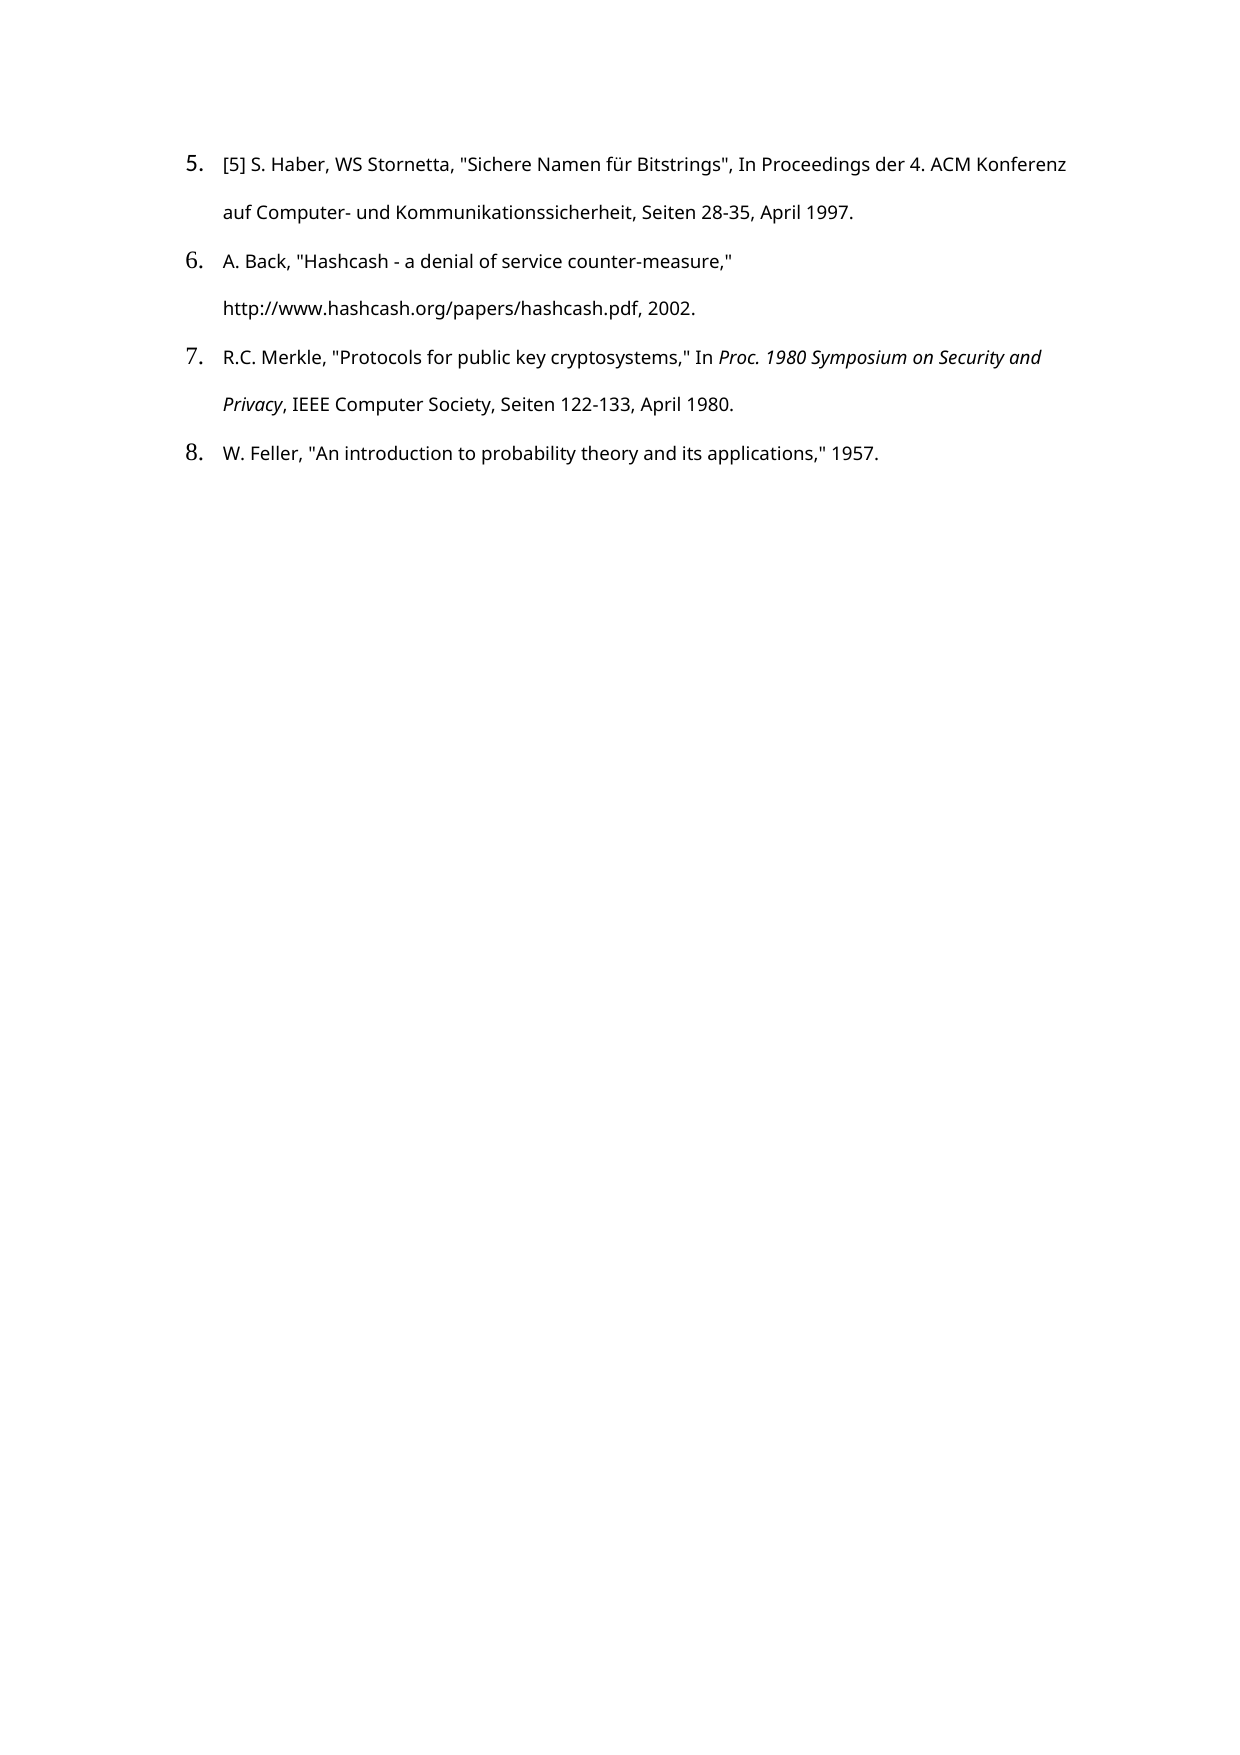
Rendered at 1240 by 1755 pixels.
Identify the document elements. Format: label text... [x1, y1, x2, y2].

text http://www.hashcash.org/papers/hashcash.pdf, 2002. [223, 295, 1092, 320]
text auf Computer- und Kommunikationssicherheit, Seiten 28-35, April 1997. [223, 199, 1092, 224]
text Privacy, IEEE Computer Society, Seiten 122-133, April 1980. [223, 391, 1092, 416]
list W. Feller, "An introduction to probability theory and its applications," 1957. [185, 437, 1092, 466]
list [5] S. Haber, WS Stornetta, "Sichere Namen für Bitstrings", In Proceedings der 4. ACM Konferenz [185, 148, 1092, 178]
list A. Back, "Hashcash - a denial of service counter-measure," [185, 245, 1092, 274]
list R.C. Merkle, "Protocols for public key cryptosystems," In Proc. 1980 Symposium on Security and [185, 341, 1092, 370]
